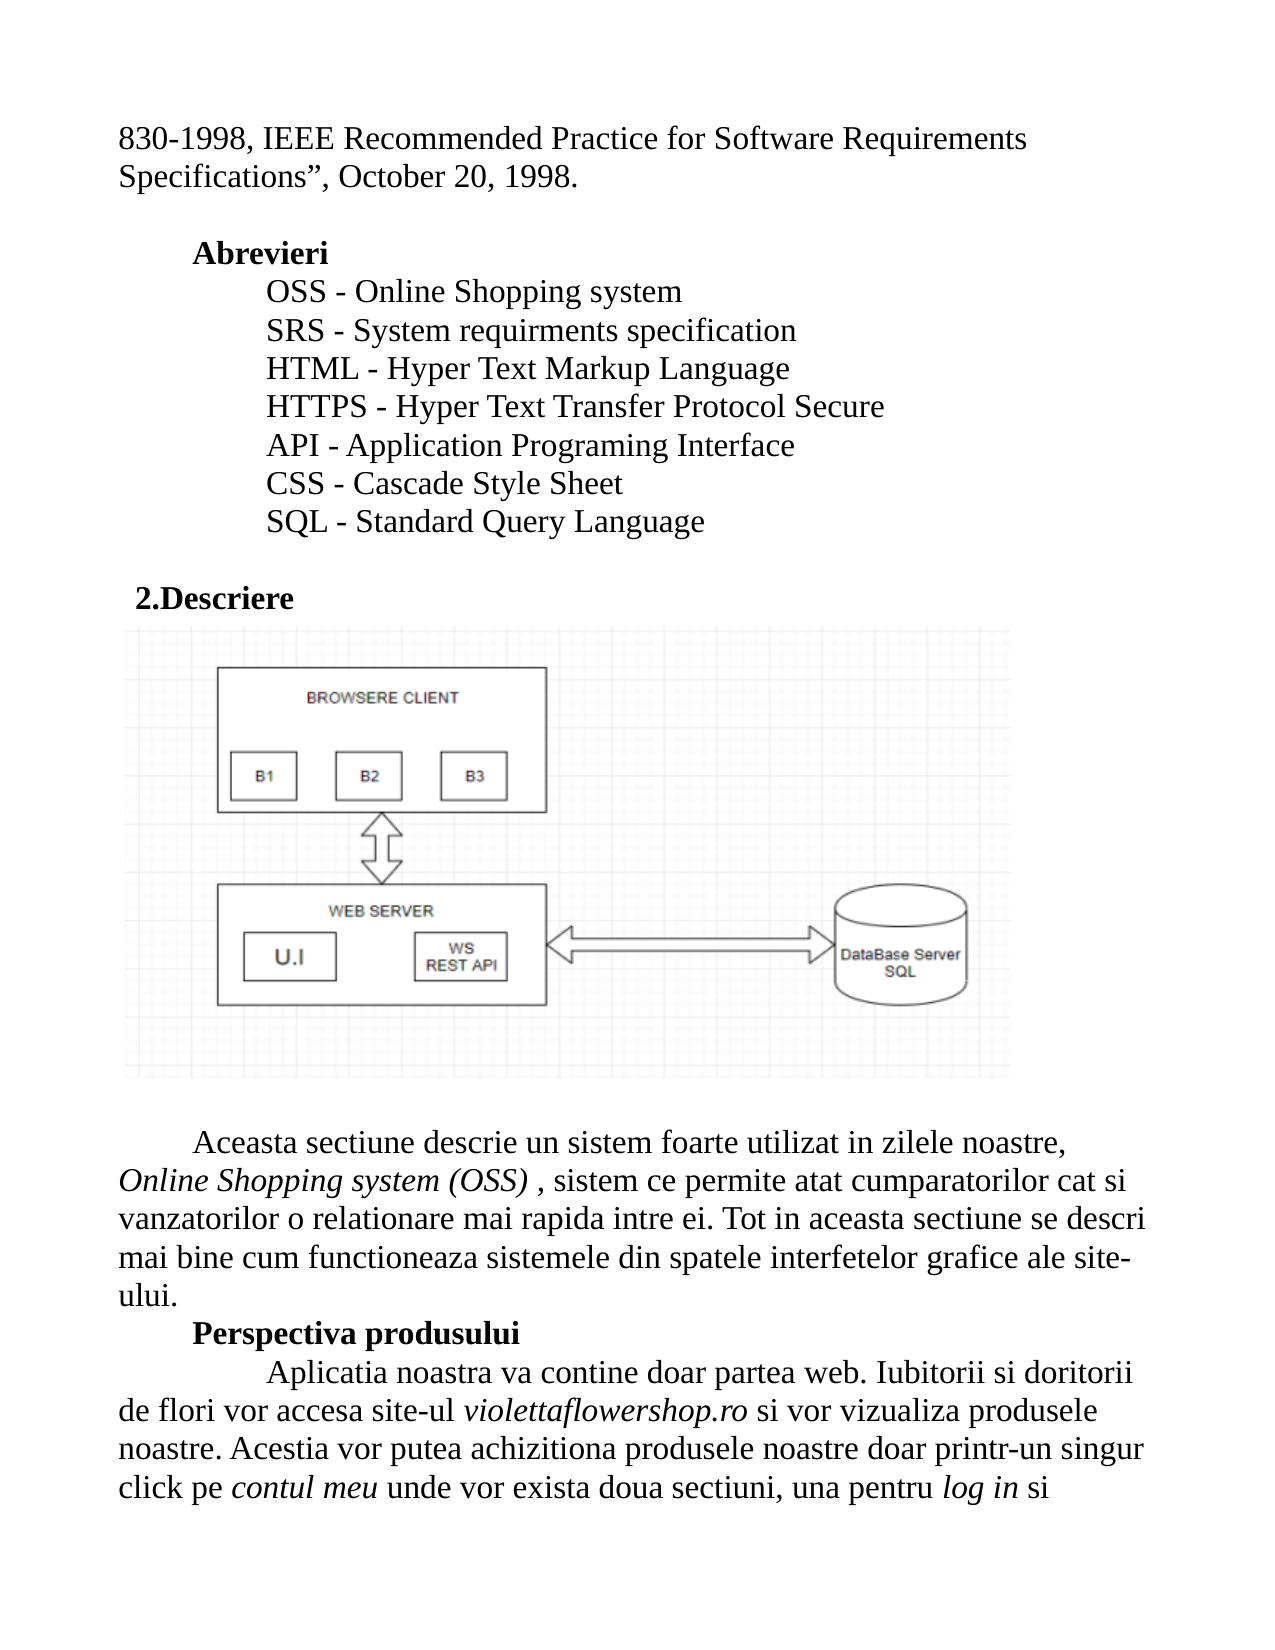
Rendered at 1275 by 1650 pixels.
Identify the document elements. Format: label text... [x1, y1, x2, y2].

picture [118, 616, 1157, 1122]
text Perspectiva produsului [118, 1313, 1157, 1352]
text SRS - System requirments specification [118, 310, 1157, 348]
text HTML - Hyper Text Markup Language [192, 348, 1157, 386]
text 2.Descriere [118, 578, 1157, 616]
text HTTPS - Hyper Text Transfer Protocol Secure [192, 386, 1157, 425]
text Aceasta sectiune descrie un sistem foarte utilizat in zilele noastre, Online Shopping system (OSS) , sistem ce permite atat cumparatorilor cat si vanzatorilor o relationare mai rapida intre ei. Tot in aceasta sectiune se descri mai bine cum functioneaza sistemele din spatele interfetelor grafice ale site-ului. [118, 1122, 1157, 1313]
text Aplicatia noastra va contine doar partea web. Iubitorii si doritorii de flori vor accesa site-ul violettaflowershop.ro si vor vizualiza produsele noastre. Acestia vor putea achizitiona produsele noastre doar printr-un singur click pe contul meu unde vor exista doua sectiuni, una pentru log in si [118, 1352, 1157, 1505]
text SQL - Standard Query Language [192, 501, 1157, 540]
text CSS - Cascade Style Sheet [192, 463, 1157, 501]
text 830-1998, IEEE Recommended Practice for Software Requirements Specifications”, October 20, 1998. [118, 118, 1157, 195]
text API - Application Programing Interface [192, 425, 1157, 463]
text Abrevieri [118, 233, 1157, 271]
text OSS - Online Shopping system [118, 271, 1157, 310]
